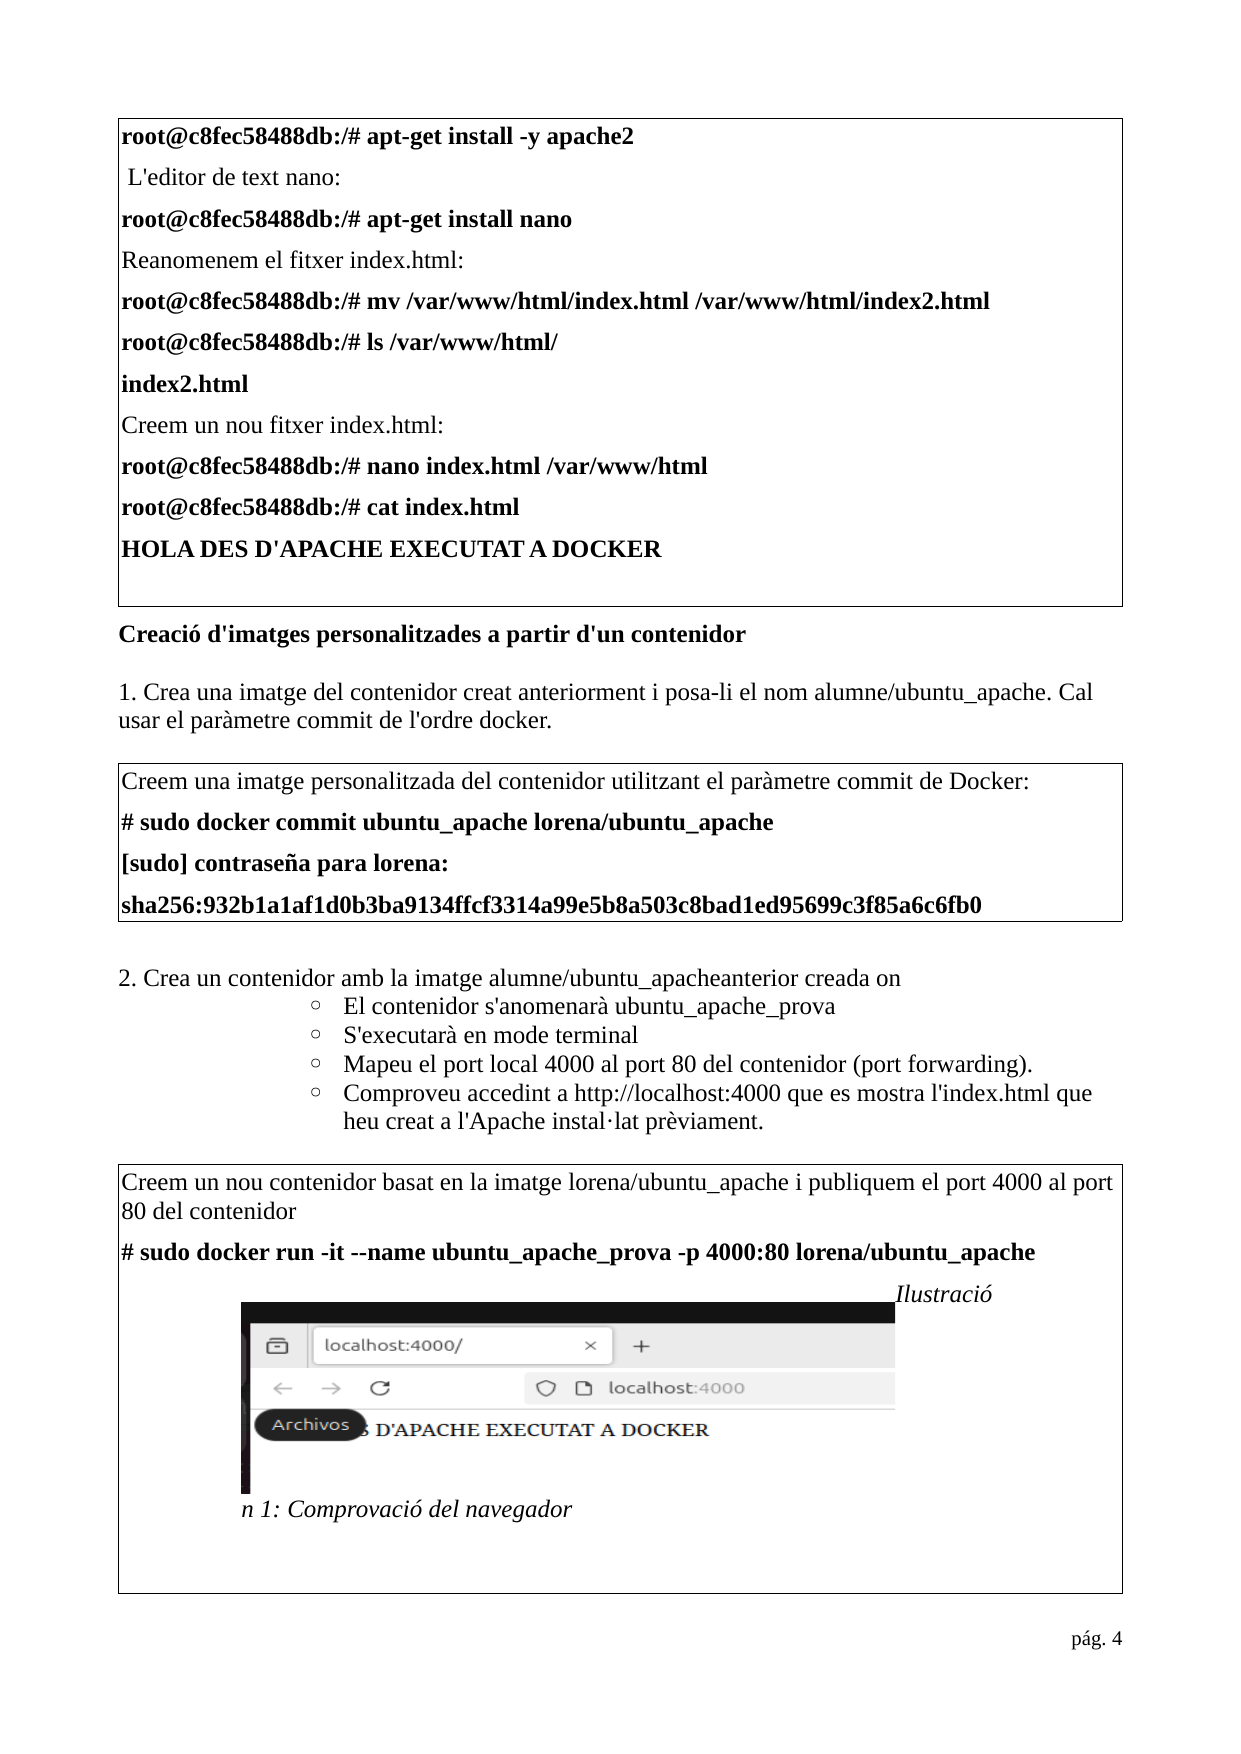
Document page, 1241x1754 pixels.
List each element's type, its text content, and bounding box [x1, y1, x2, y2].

list El contenidor s'anomenarà ubuntu_apache_prova [306, 991, 1122, 1020]
text index2.html [119, 366, 1122, 397]
text 1. Crea una imatge del contenidor creat anteriorment i posa-li el nom alumne/ubuntu_apache. Cal usar el paràmetre commit de l'ordre docker. [118, 677, 1122, 734]
text Reanomenem el fitxer index.html: [119, 242, 1122, 274]
text L'editor de text nano: [119, 159, 1122, 191]
picture [241, 1302, 896, 1494]
text root@c8fec58488db:/# cat index.html [119, 489, 1122, 521]
text sha256:932b1a1af1d0b3ba9134ffcf3314a99e5b8a503c8bad1ed95699c3f85a6c6fb0 [119, 887, 1122, 921]
list Mapeu el port local 4000 al port 80 del contenidor (port forwarding). [306, 1049, 1122, 1078]
text Ilustración 1: Comprovació del navegador [241, 1279, 999, 1522]
list S'executarà en mode terminal [306, 1020, 1122, 1049]
text # sudo docker commit ubuntu_apache lorena/ubuntu_apache [119, 804, 1122, 836]
text Creem una imatge personalitzada del contenidor utilitzant el paràmetre commit de Docker: [119, 764, 1122, 795]
list Comproveu accedint a http://localhost:4000 que es mostra l'index.html que heu creat a l'Apache instal·lat prèviament. [306, 1078, 1122, 1135]
text root@c8fec58488db:/# ls /var/www/html/ [119, 324, 1122, 356]
text 2. Crea un contenidor amb la imatge alumne/ubuntu_apacheanterior creada on [118, 963, 1122, 991]
text Creem un nou fitxer index.html: [119, 407, 1122, 439]
subtitle Creació d'imatges personalitzades a partir d'un contenidor [118, 619, 1122, 648]
text [sudo] contraseña para lorena: [119, 845, 1122, 877]
text root@c8fec58488db:/# nano index.html /var/www/html [119, 448, 1122, 480]
text root@c8fec58488db:/# mv /var/www/html/index.html /var/www/html/index2.html [119, 283, 1122, 315]
text # sudo docker run -it --name ubuntu_apache_prova -p 4000:80 lorena/ubuntu_apache [119, 1234, 1122, 1266]
text Creem un nou contenidor basat en la imatge lorena/ubuntu_apache i publiquem el port 4000 al port 80 del contenidor [119, 1165, 1122, 1224]
text root@c8fec58488db:/# apt-get install -y apache2 [119, 119, 1122, 150]
text root@c8fec58488db:/# apt-get install nano [119, 201, 1122, 232]
text HOLA DES D'APACHE EXECUTAT A DOCKER [119, 531, 1122, 562]
